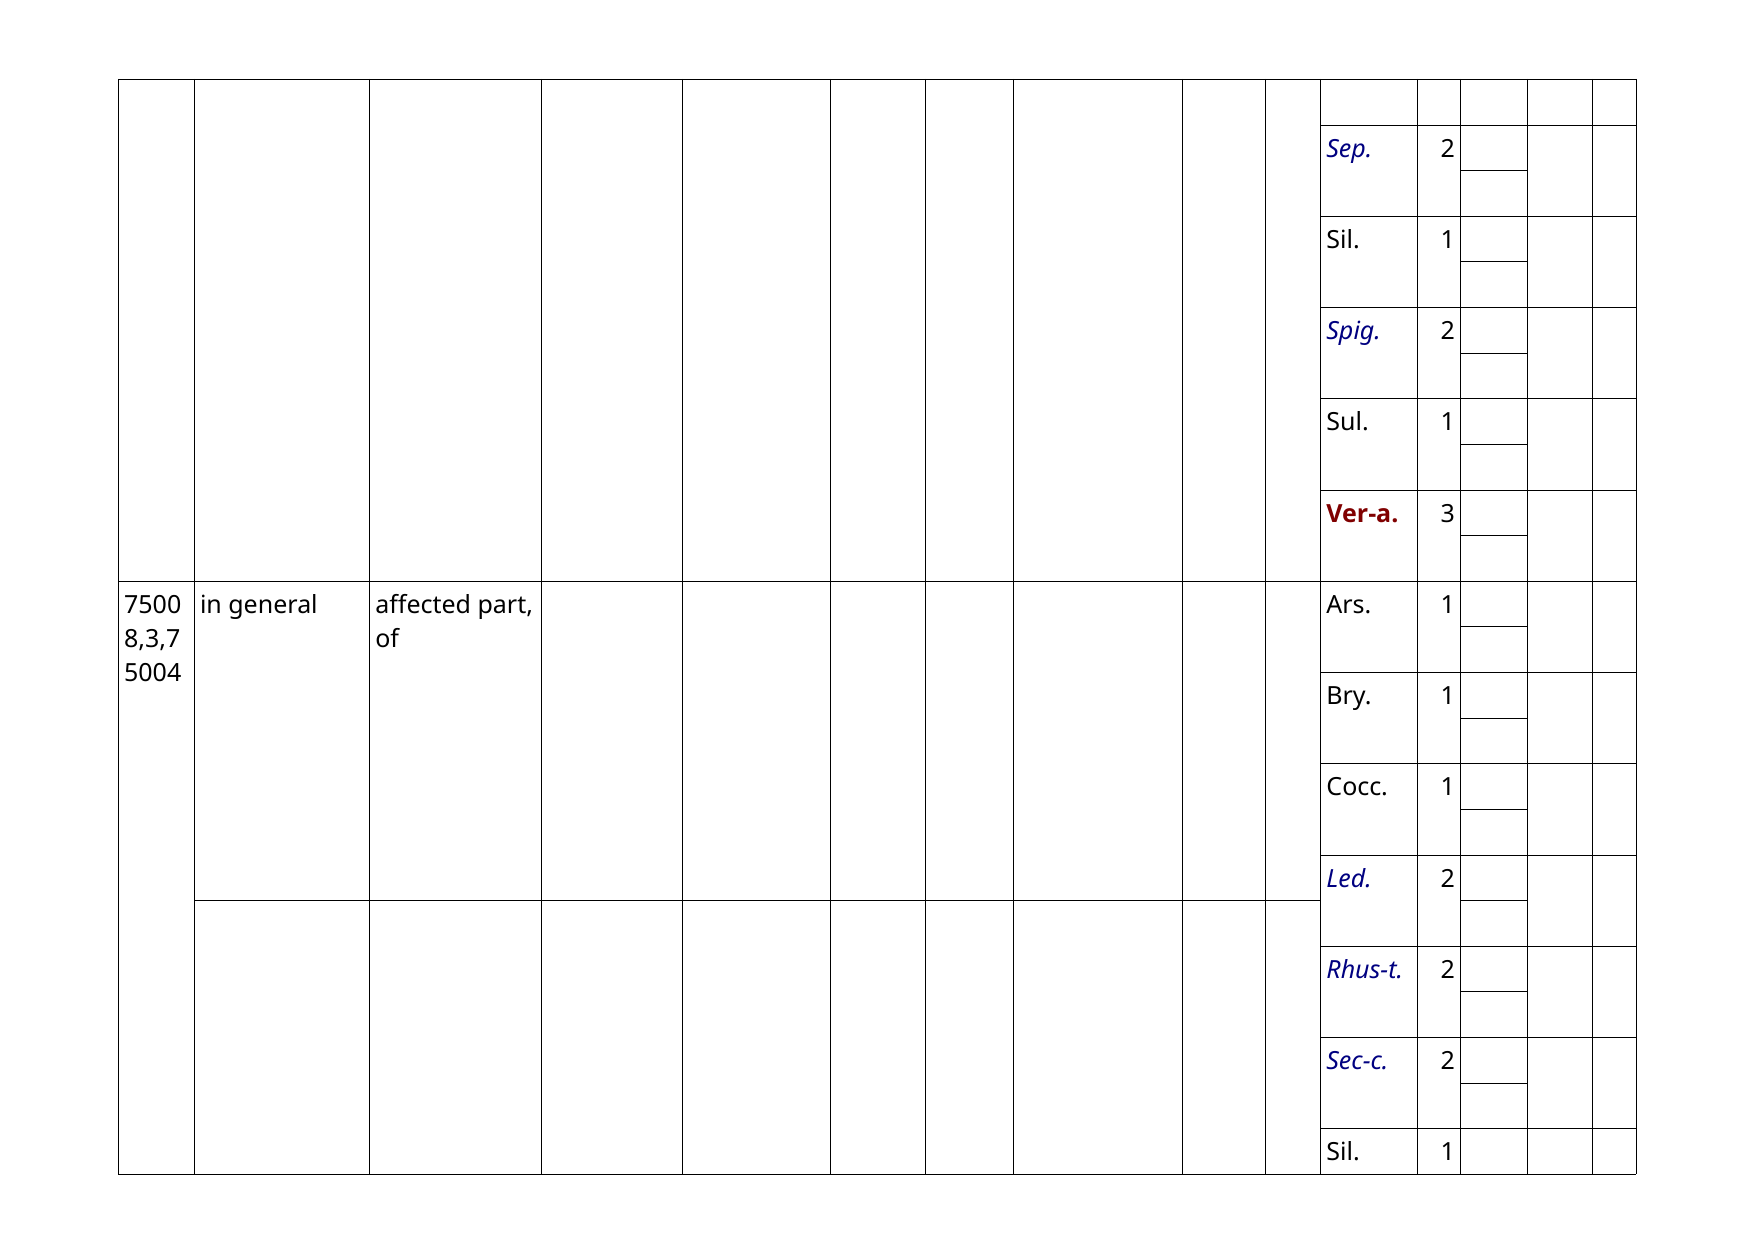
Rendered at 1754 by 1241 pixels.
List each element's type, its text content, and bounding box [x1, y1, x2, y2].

table_cell [1528, 856, 1592, 946]
table_cell [1528, 491, 1592, 581]
table_cell [1593, 856, 1636, 946]
table_cell in general [195, 582, 369, 900]
table_cell [926, 901, 1013, 1174]
table_cell [1461, 992, 1527, 1037]
table_cell [1461, 719, 1527, 763]
table_cell [1528, 126, 1592, 216]
table_cell [1593, 126, 1636, 216]
table_cell [1461, 491, 1527, 535]
table_cell [1593, 582, 1636, 672]
table_cell [370, 80, 541, 581]
table_cell [1461, 627, 1527, 672]
table_cell [1528, 80, 1592, 124]
table_cell [1461, 673, 1527, 718]
table_cell [195, 901, 369, 1174]
table_cell [1593, 308, 1636, 398]
table_cell 2 [1418, 308, 1460, 398]
table_cell Ver-a. [1321, 491, 1417, 581]
table_cell [1461, 445, 1527, 489]
table_cell [1461, 126, 1527, 170]
table_cell [1461, 217, 1527, 261]
table_cell 2 [1418, 126, 1460, 216]
table_cell [1461, 1038, 1527, 1083]
table_cell [926, 80, 1013, 581]
table_cell [1593, 1129, 1636, 1174]
table_cell [1461, 354, 1527, 398]
table_cell [1528, 217, 1592, 307]
table_cell Cocc. [1321, 764, 1417, 854]
table_cell [1593, 80, 1636, 124]
table_cell [1461, 536, 1527, 581]
table_cell [1528, 764, 1592, 854]
table_cell [1014, 582, 1182, 900]
table_cell [1461, 582, 1527, 626]
table_cell [542, 80, 682, 581]
table_cell [683, 901, 830, 1174]
table_cell 75008,3,75004 [119, 582, 194, 1174]
table_cell [1266, 80, 1320, 581]
table_cell [1266, 582, 1320, 900]
table_cell [1528, 673, 1592, 763]
table_cell Sul. [1321, 399, 1417, 489]
table_cell [1014, 80, 1182, 581]
table_cell [1528, 947, 1592, 1037]
table_cell 2 [1418, 947, 1460, 1037]
table_cell Led. [1321, 856, 1417, 946]
table_cell [1528, 582, 1592, 672]
table_cell 1 [1418, 399, 1460, 489]
table_cell [1461, 901, 1527, 946]
table_cell [1593, 673, 1636, 763]
table_cell [1593, 947, 1636, 1037]
table_cell [1593, 399, 1636, 489]
table_cell [370, 901, 541, 1174]
table_cell 1 [1418, 673, 1460, 763]
table_cell [831, 901, 925, 1174]
table_cell 1 [1418, 1129, 1460, 1174]
table_cell 3 [1418, 491, 1460, 581]
table_cell [1461, 80, 1527, 124]
table_cell 1 [1418, 582, 1460, 672]
table_cell [119, 80, 194, 581]
table_cell [542, 901, 682, 1174]
table_cell Spig. [1321, 308, 1417, 398]
table_cell Rhus-t. [1321, 947, 1417, 1037]
table_cell [1266, 901, 1320, 1174]
table_cell [831, 582, 925, 900]
table_cell [1593, 491, 1636, 581]
table_cell Bry. [1321, 673, 1417, 763]
table_cell [542, 582, 682, 900]
table_cell [1461, 810, 1527, 854]
table_cell [1461, 262, 1527, 307]
table_cell [1593, 764, 1636, 854]
table_cell Sil. [1321, 217, 1417, 307]
table_cell [1418, 80, 1460, 124]
table_cell [1461, 764, 1527, 809]
table_cell [1593, 1038, 1636, 1128]
table_cell 1 [1418, 764, 1460, 854]
table_cell [195, 80, 369, 581]
table_cell [1528, 399, 1592, 489]
table_cell [831, 80, 925, 581]
table_cell [1528, 308, 1592, 398]
table_cell [683, 582, 830, 900]
table_cell Sil. [1321, 1129, 1417, 1174]
table_cell [1461, 399, 1527, 444]
table_cell [1461, 171, 1527, 216]
table_cell [1461, 1084, 1527, 1128]
table_cell [683, 80, 830, 581]
table_cell [1014, 901, 1182, 1174]
table_cell [1183, 582, 1265, 900]
table_cell [926, 582, 1013, 900]
table_cell [1528, 1038, 1592, 1128]
table_cell [1183, 901, 1265, 1174]
table_cell [1461, 856, 1527, 900]
table_cell [1183, 80, 1265, 581]
table_cell [1593, 217, 1636, 307]
table_cell [1461, 947, 1527, 991]
table_cell [1528, 1129, 1592, 1174]
table_cell [1461, 308, 1527, 353]
table_cell affected part, of [370, 582, 541, 900]
table_cell Sep. [1321, 126, 1417, 216]
table_cell [1461, 1129, 1527, 1174]
table_cell 1 [1418, 217, 1460, 307]
table_cell [1321, 80, 1417, 124]
table_cell 2 [1418, 1038, 1460, 1128]
table_cell Sec-c. [1321, 1038, 1417, 1128]
table_cell Ars. [1321, 582, 1417, 672]
table_cell 2 [1418, 856, 1460, 946]
